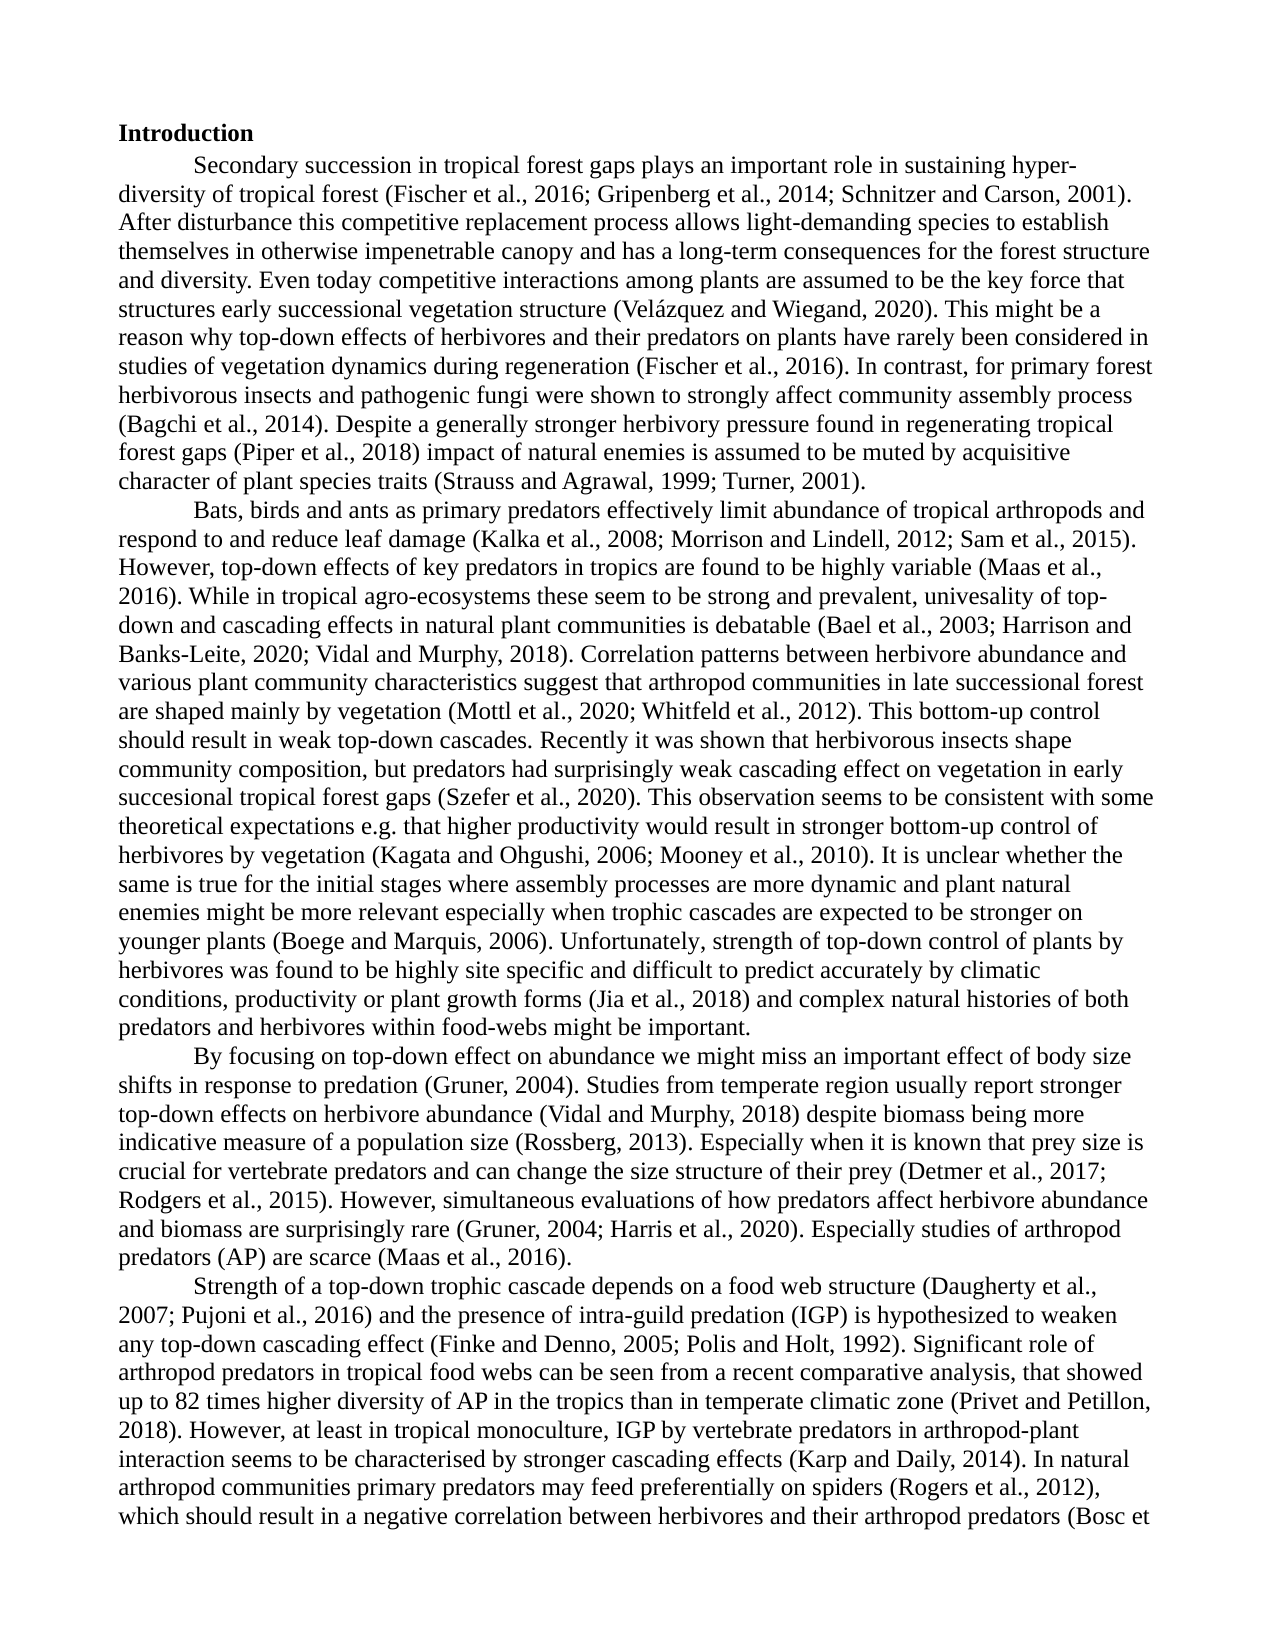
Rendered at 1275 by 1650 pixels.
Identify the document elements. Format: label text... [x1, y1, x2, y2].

text Introduction [118, 118, 1157, 147]
text Strength of a top-down trophic cascade depends on a food web structure (Daugherty et al., 2007; Pujoni et al., 2016) and the presence of intra-guild predation (IGP) is hypothesized to weaken any top-down cascading effect (Finke and Denno, 2005; Polis and Holt, 1992). Significant role of arthropod predators in tropical food webs can be seen from a recent comparative analysis, that showed up to 82 times higher diversity of AP in the tropics than in temperate climatic zone (Privet and Petillon, 2018). However, at least in tropical monoculture, IGP by vertebrate predators in arthropod-plant interaction seems to be characterised by stronger cascading effects (Karp and Daily, 2014). In natural arthropod communities primary predators may feed preferentially on spiders (Rogers et al., 2012), which should result in a negative correlation between herbivores and their arthropod predators (Bosc et [118, 1271, 1157, 1530]
text Secondary succession in tropical forest gaps plays an important role in sustaining hyper-diversity of tropical forest (Fischer et al., 2016; Gripenberg et al., 2014; Schnitzer and Carson, 2001). After disturbance this competitive replacement process allows light-demanding species to establish themselves in otherwise impenetrable canopy and has a long-term consequences for the forest structure and diversity. Even today competitive interactions among plants are assumed to be the key force that structures early successional vegetation structure (Velázquez and Wiegand, 2020). This might be a reason why top-down effects of herbivores and their predators on plants have rarely been considered in studies of vegetation dynamics during regeneration (Fischer et al., 2016). In contrast, for primary forest herbivorous insects and pathogenic fungi were shown to strongly affect community assembly process (Bagchi et al., 2014). Despite a generally stronger herbivory pressure found in regenerating tropical forest gaps (Piper et al., 2018) impact of natural enemies is assumed to be muted by acquisitive character of plant species traits (Strauss and Agrawal, 1999; Turner, 2001). [118, 150, 1157, 495]
text Bats, birds and ants as primary predators effectively limit abundance of tropical arthropods and respond to and reduce leaf damage (Kalka et al., 2008; Morrison and Lindell, 2012; Sam et al., 2015). However, top-down effects of key predators in tropics are found to be highly variable (Maas et al., 2016). While in tropical agro-ecosystems these seem to be strong and prevalent, univesality of top-down and cascading effects in natural plant communities is debatable (Bael et al., 2003; Harrison and Banks-Leite, 2020; Vidal and Murphy, 2018). Correlation patterns between herbivore abundance and various plant community characteristics suggest that arthropod communities in late successional forest are shaped mainly by vegetation (Mottl et al., 2020; Whitfeld et al., 2012). This bottom-up control should result in weak top-down cascades. Recently it was shown that herbivorous insects shape community composition, but predators had surprisingly weak cascading effect on vegetation in early succesional tropical forest gaps (Szefer et al., 2020). This observation seems to be consistent with some theoretical expectations e.g. that higher productivity would result in stronger bottom-up control of herbivores by vegetation (Kagata and Ohgushi, 2006; Mooney et al., 2010). It is unclear whether the same is true for the initial stages where assembly processes are more dynamic and plant natural enemies might be more relevant especially when trophic cascades are expected to be stronger on younger plants (Boege and Marquis, 2006). Unfortunately, strength of top-down control of plants by herbivores was found to be highly site specific and difficult to predict accurately by climatic conditions, productivity or plant growth forms (Jia et al., 2018) and complex natural histories of both predators and herbivores within food-webs might be important. [118, 495, 1157, 1041]
text By focusing on top-down effect on abundance we might miss an important effect of body size shifts in response to predation (Gruner, 2004). Studies from temperate region usually report stronger top-down effects on herbivore abundance (Vidal and Murphy, 2018) despite biomass being more indicative measure of a population size (Rossberg, 2013). Especially when it is known that prey size is crucial for vertebrate predators and can change the size structure of their prey (Detmer et al., 2017; Rodgers et al., 2015). However, simultaneous evaluations of how predators affect herbivore abundance and biomass are surprisingly rare (Gruner, 2004; Harris et al., 2020). Especially studies of arthropod predators (AP) are scarce (Maas et al., 2016). [118, 1041, 1157, 1271]
